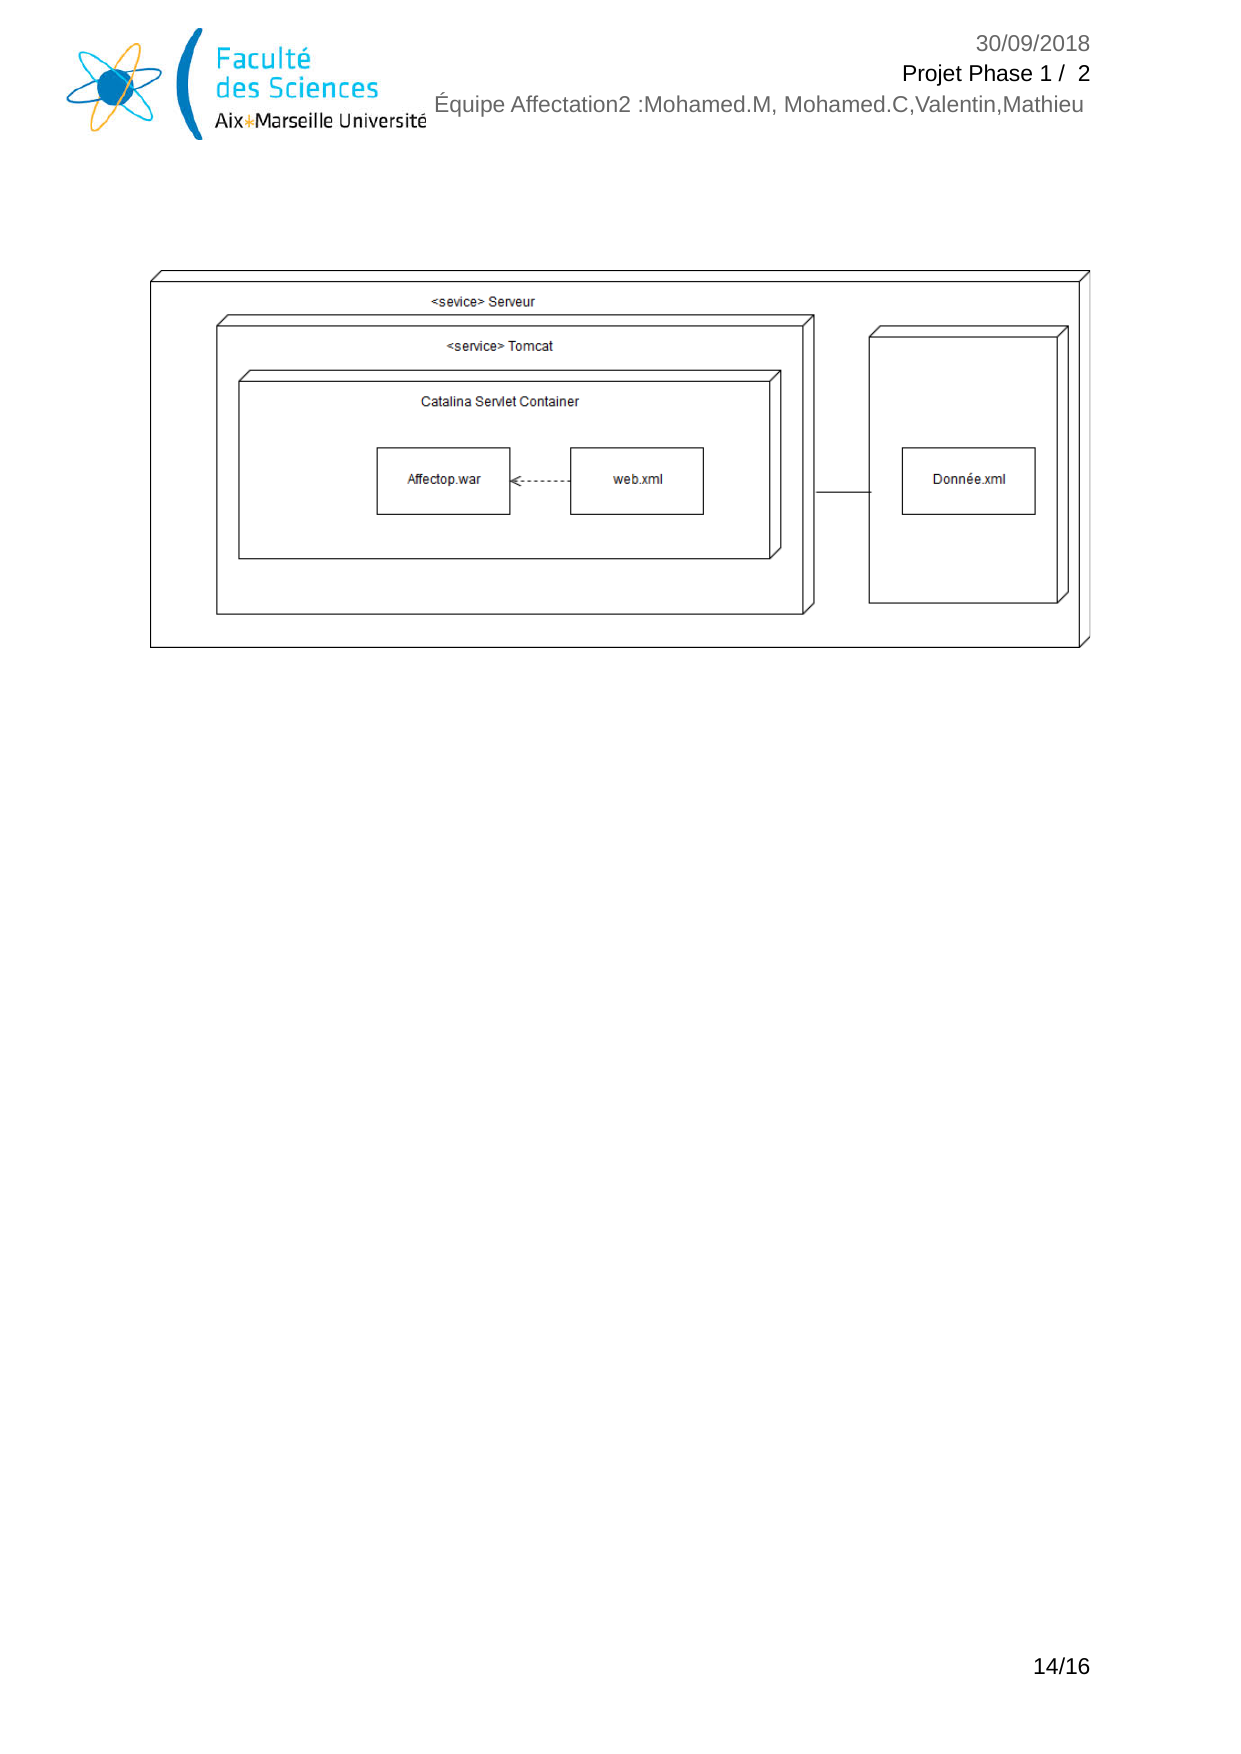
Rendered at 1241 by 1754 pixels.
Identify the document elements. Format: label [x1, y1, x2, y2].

picture [65, 28, 426, 140]
picture [150, 270, 1091, 648]
